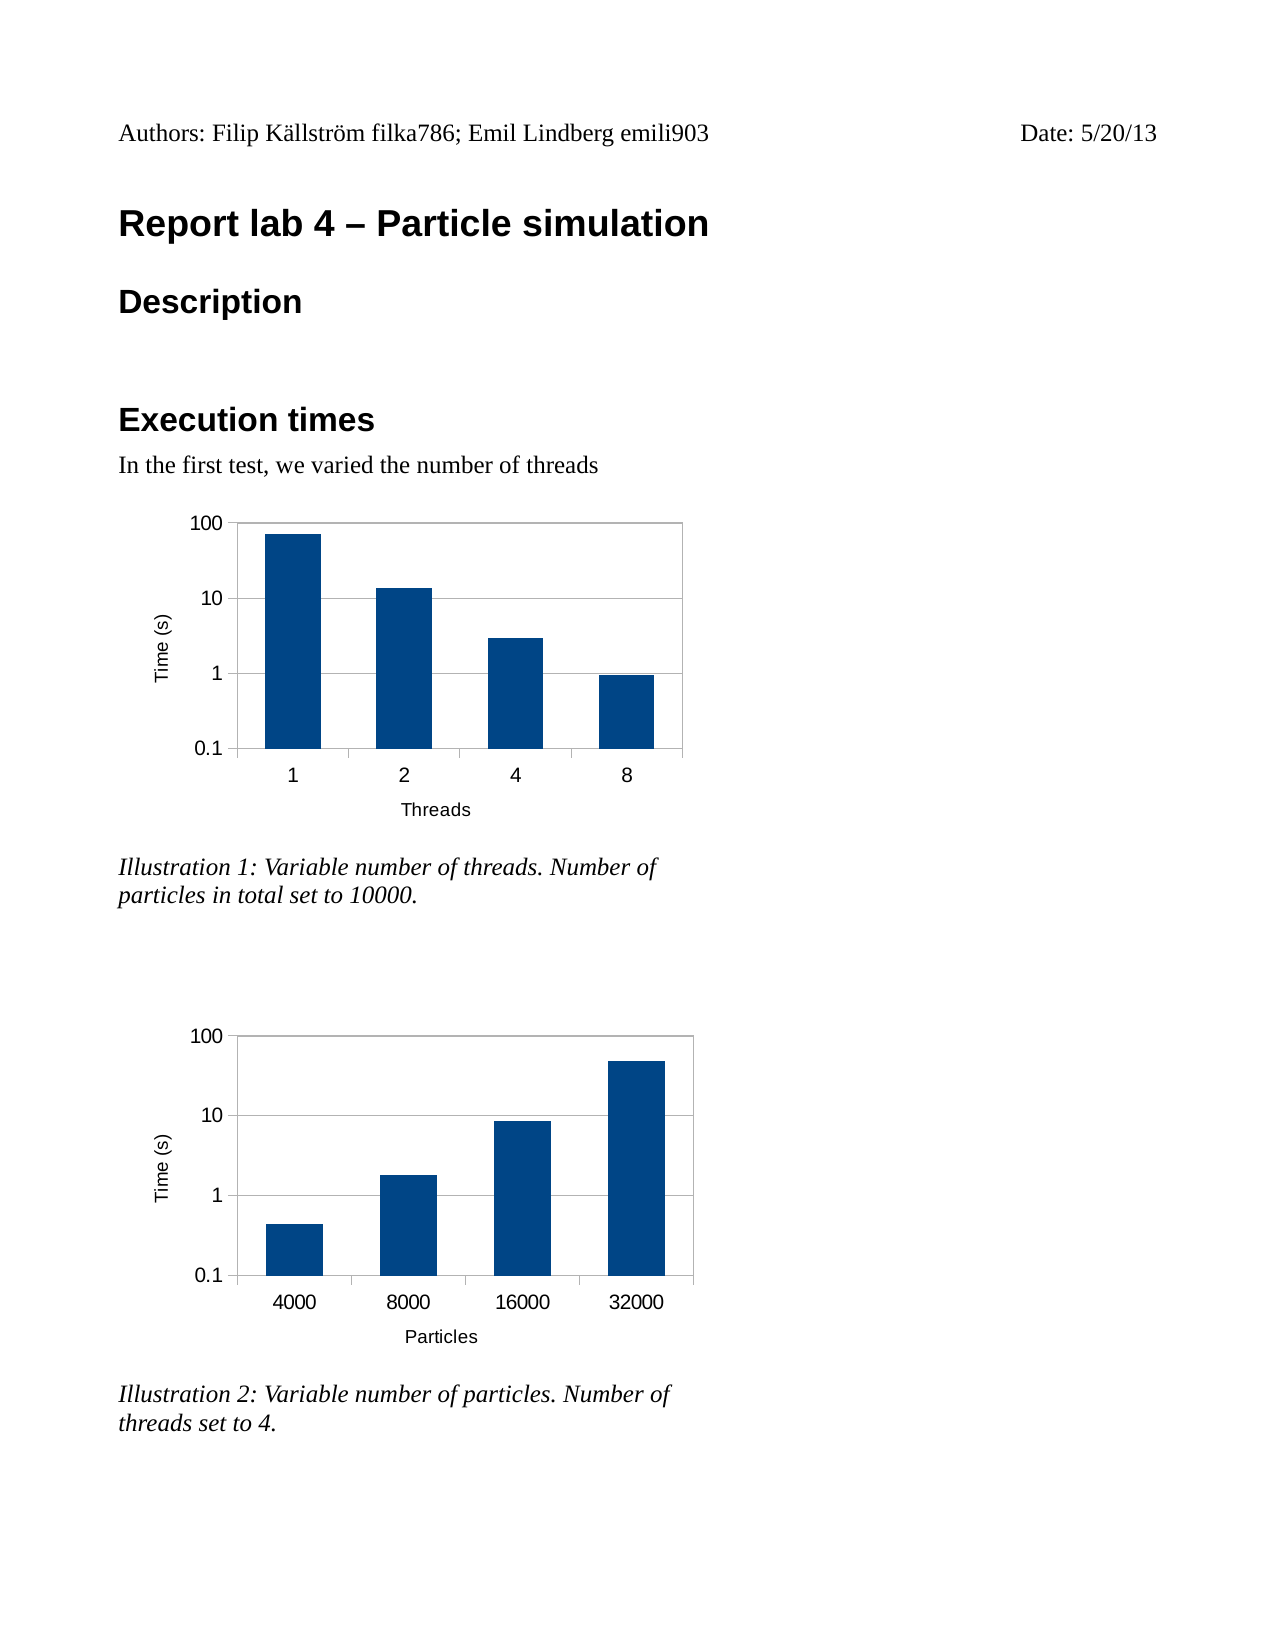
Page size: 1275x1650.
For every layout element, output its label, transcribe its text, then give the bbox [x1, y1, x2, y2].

subtitle Execution times [118, 399, 1157, 438]
text Illustration 2: Variable number of particles. Number of threads set to 4. [118, 1379, 705, 1437]
subtitle Report lab 4 – Particle simulation [118, 201, 1157, 244]
text In the first test, we varied the number of threads [118, 451, 1157, 479]
subtitle Description [118, 282, 1157, 321]
text Illustration 1: Variable number of threads. Number of particles in total set to 10000. [118, 852, 694, 909]
